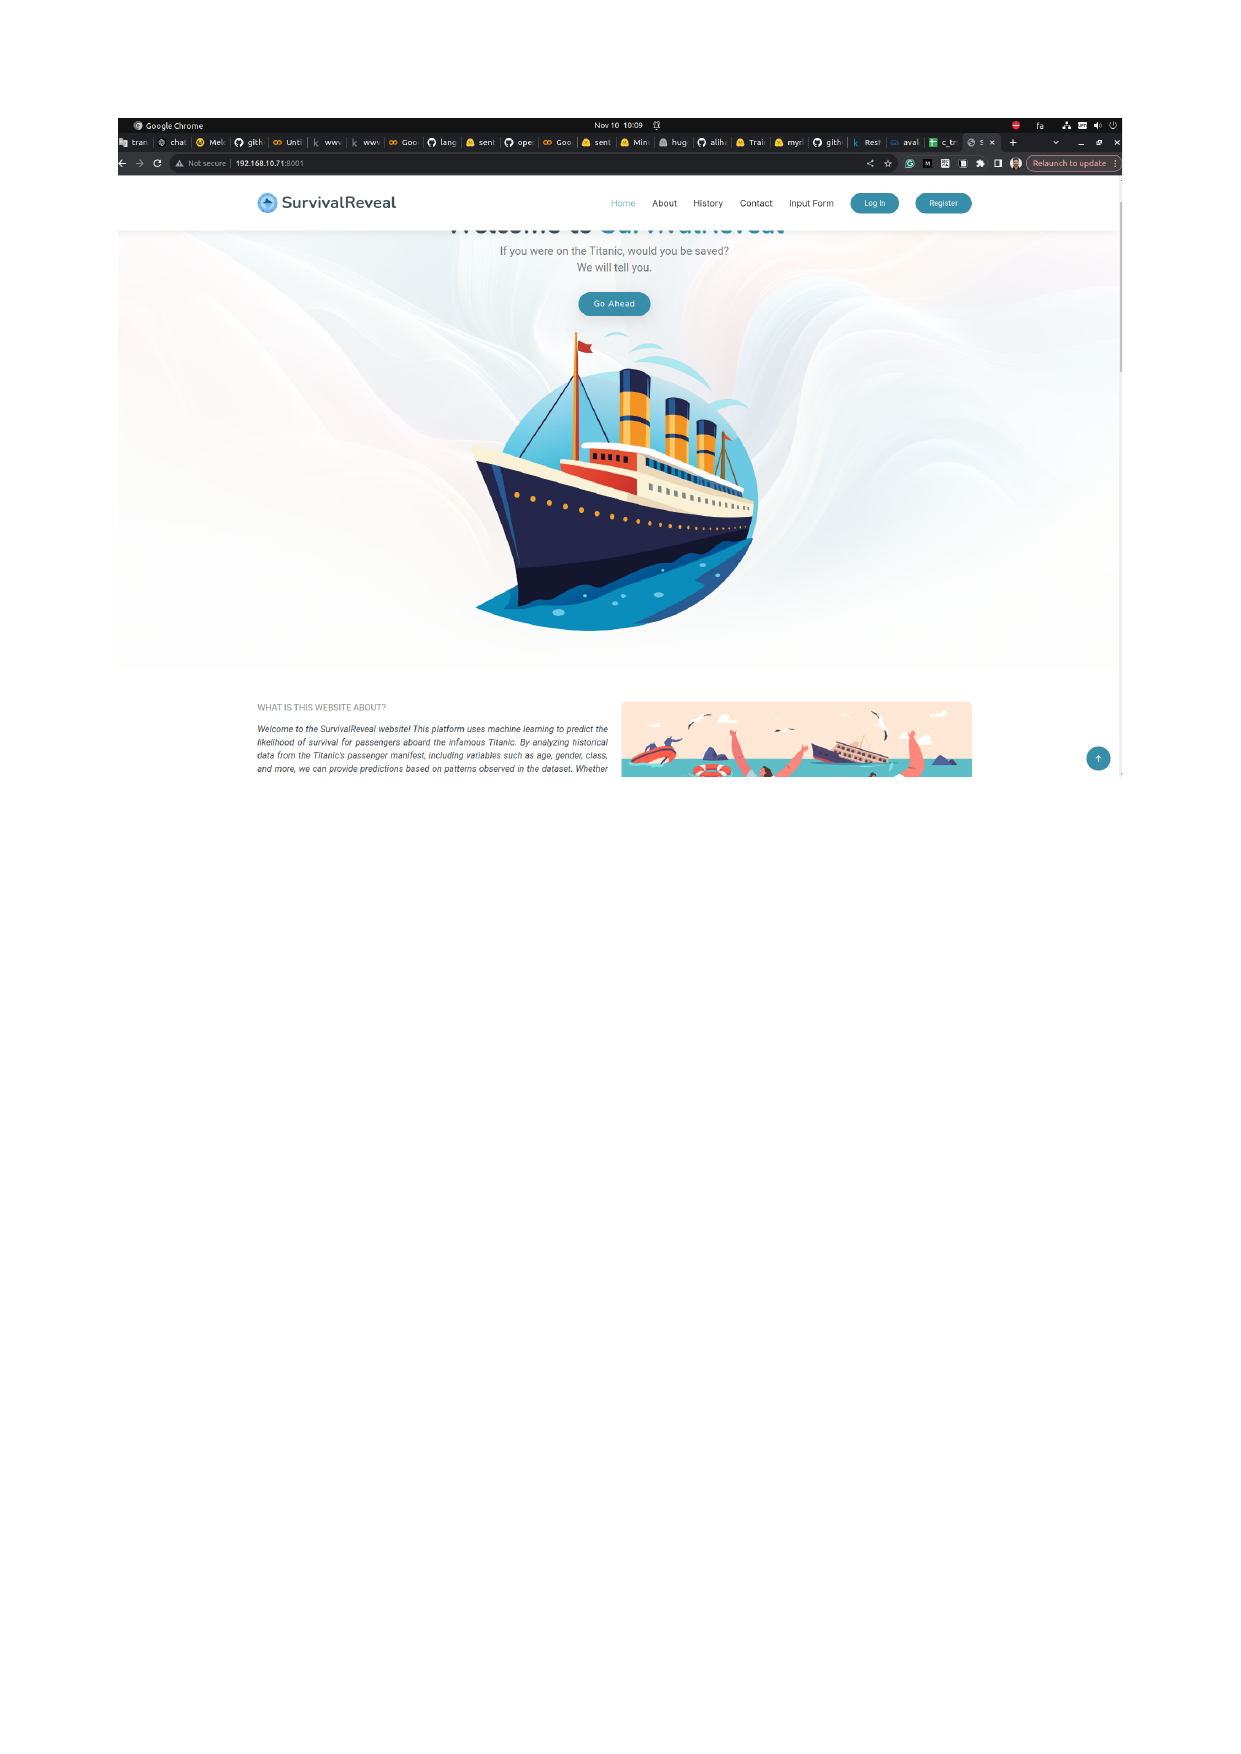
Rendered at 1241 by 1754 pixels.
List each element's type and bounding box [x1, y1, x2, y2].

picture [118, 118, 1123, 777]
